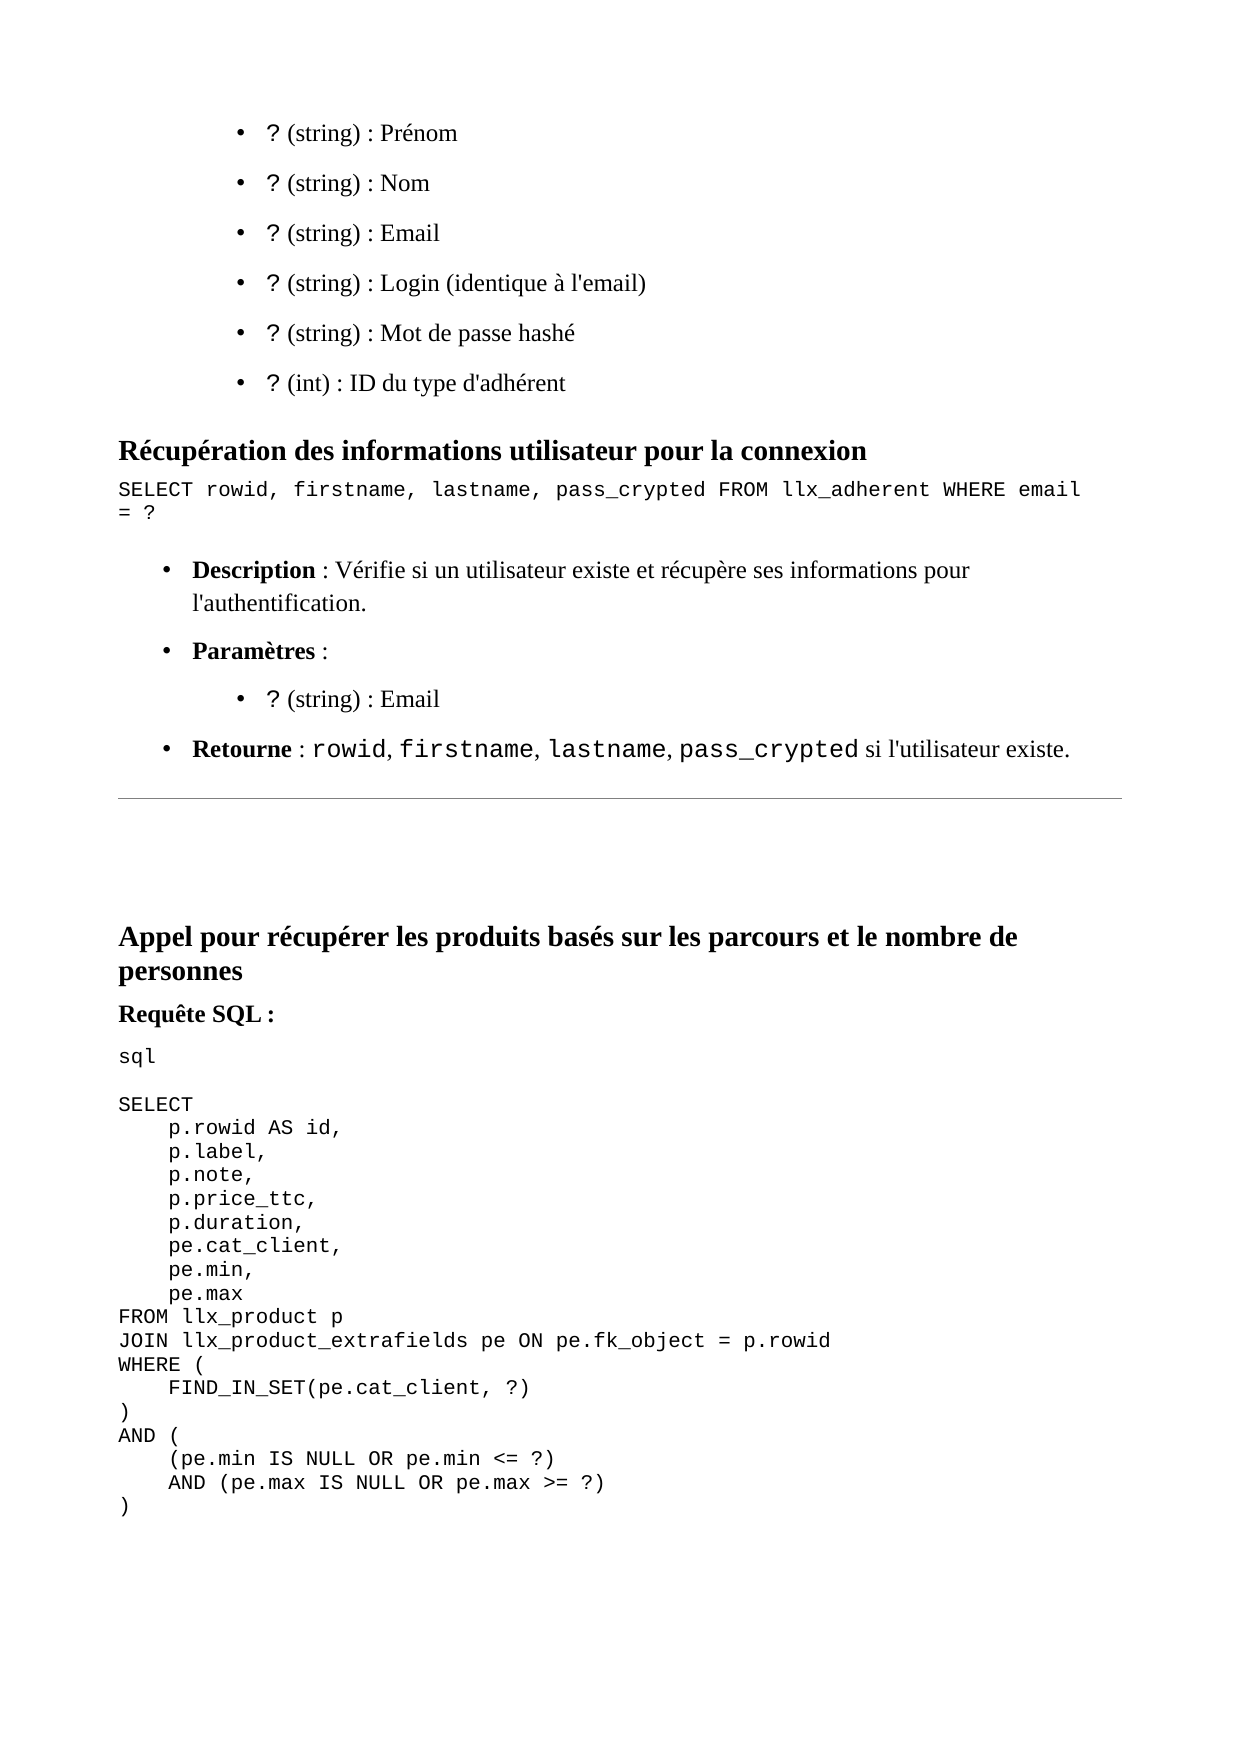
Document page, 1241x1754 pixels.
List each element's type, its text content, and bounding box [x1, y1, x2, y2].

text p.rowid AS id, [118, 1117, 1122, 1141]
list ? (string) : Nom [236, 168, 1122, 199]
text FROM llx_product p [118, 1306, 1122, 1330]
text pe.min, [118, 1259, 1122, 1283]
text ) [118, 1496, 1122, 1519]
list ? (int) : ID du type d'adhérent [236, 368, 1122, 399]
text SELECT rowid, firstname, lastname, pass_crypted FROM llx_adherent WHERE email = ? [118, 479, 1122, 526]
text pe.cat_client, [118, 1235, 1122, 1259]
list ? (string) : Email [236, 684, 1122, 714]
text WHERE ( [118, 1354, 1122, 1377]
text AND ( [118, 1424, 1122, 1448]
list ? (string) : Mot de passe hashé [236, 318, 1122, 349]
text FIND_IN_SET(pe.cat_client, ?) [118, 1377, 1122, 1401]
list Retourne : rowid, firstname, lastname, pass_crypted si l'utilisateur existe. [162, 734, 1122, 764]
subtitle Récupération des informations utilisateur pour la connexion [118, 433, 1122, 466]
text (pe.min IS NULL OR pe.min <= ?) [118, 1448, 1122, 1472]
list ? (string) : Prénom [236, 118, 1122, 149]
text p.duration, [118, 1212, 1122, 1235]
text SELECT [118, 1093, 1122, 1117]
text p.price_ttc, [118, 1188, 1122, 1212]
text p.note, [118, 1164, 1122, 1188]
text Requête SQL : [118, 999, 1122, 1027]
text AND (pe.max IS NULL OR pe.max >= ?) [118, 1472, 1122, 1496]
list ? (string) : Email [236, 218, 1122, 249]
text pe.max [118, 1283, 1122, 1306]
text ) [118, 1401, 1122, 1424]
subtitle Appel pour récupérer les produits basés sur les parcours et le nombre de personnes [118, 919, 1122, 986]
list Paramètres : [162, 636, 1122, 665]
text p.label, [118, 1141, 1122, 1164]
text JOIN llx_product_extrafields pe ON pe.fk_object = p.rowid [118, 1330, 1122, 1354]
text sql [118, 1046, 1122, 1070]
list Description : Vérifie si un utilisateur existe et récupère ses informations pour l'authentification. [162, 556, 1122, 617]
list ? (string) : Login (identique à l'email) [236, 268, 1122, 299]
